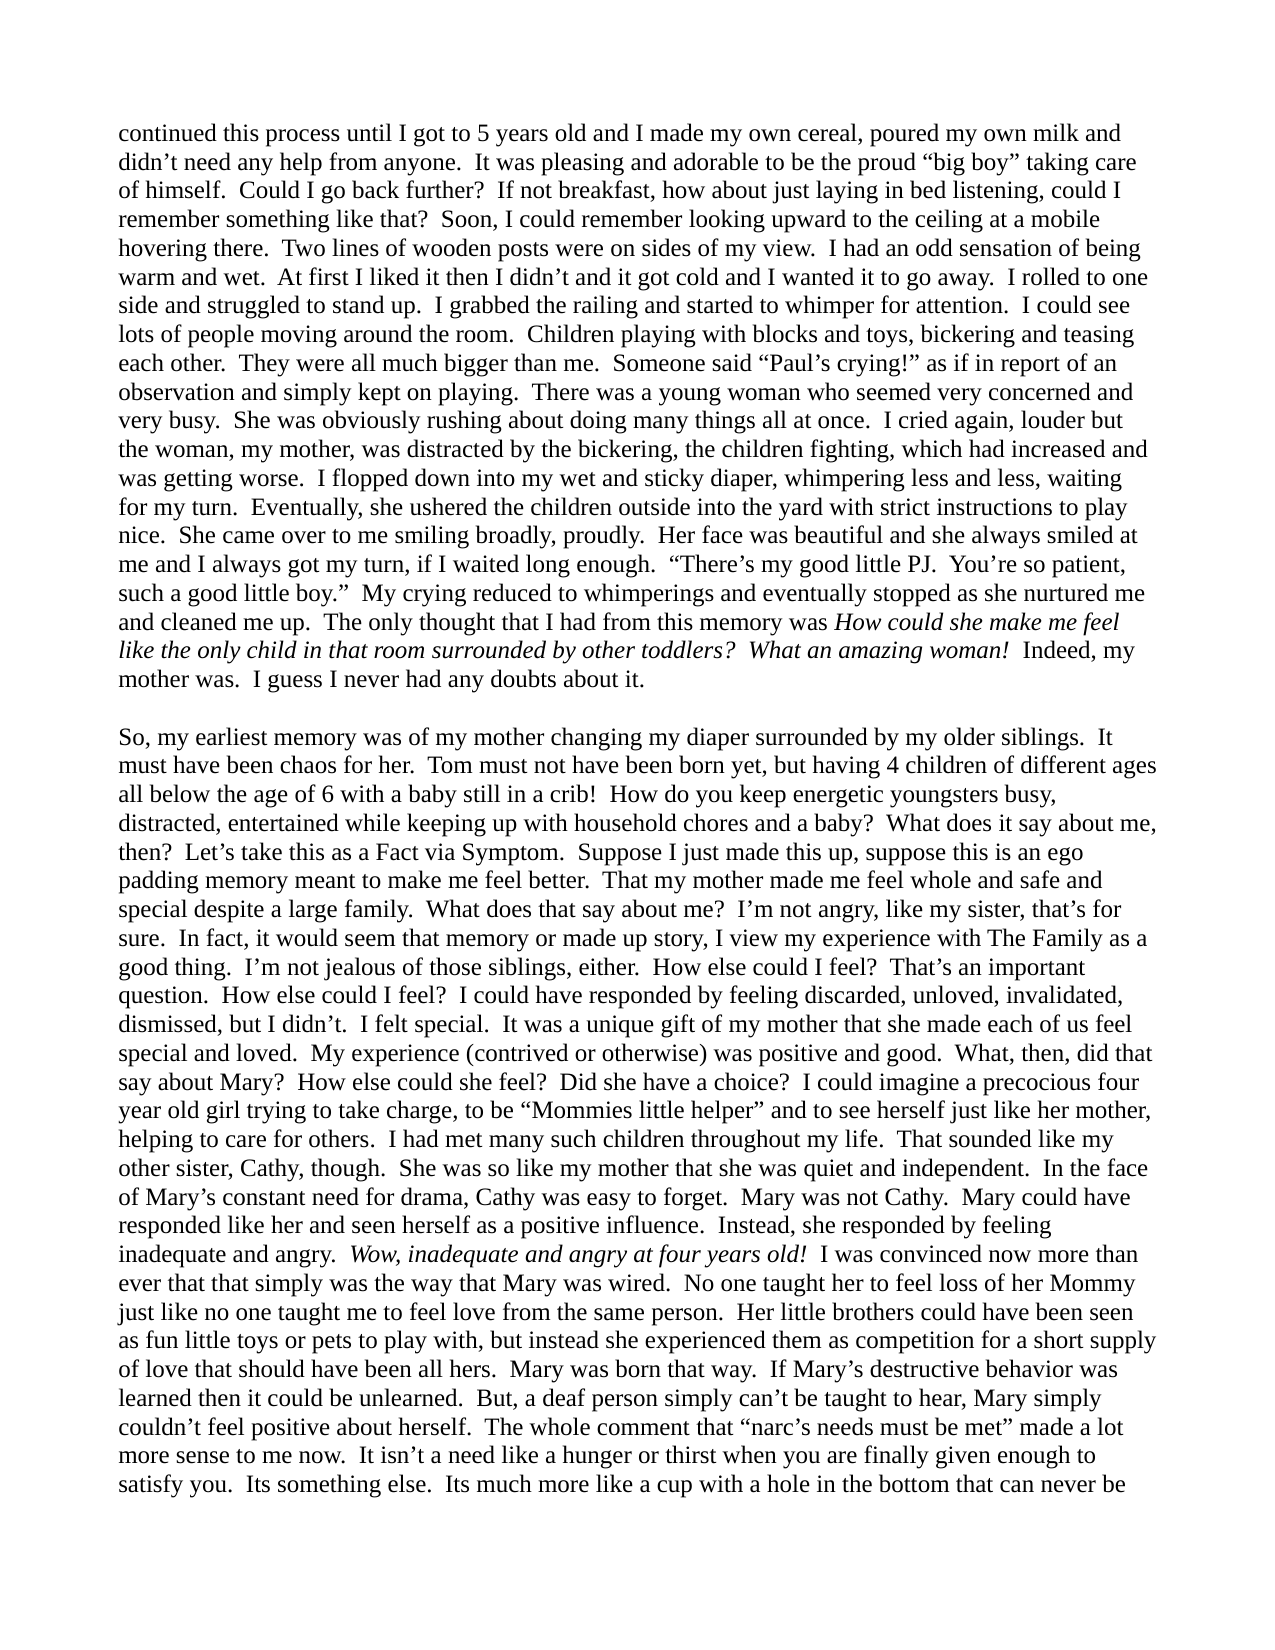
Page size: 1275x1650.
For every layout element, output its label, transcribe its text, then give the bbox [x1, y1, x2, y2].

text So, my earliest memory was of my mother changing my diaper surrounded by my older siblings. It must have been chaos for her. Tom must not have been born yet, but having 4 children of different ages all below the age of 6 with a baby still in a crib! How do you keep energetic youngsters busy, distracted, entertained while keeping up with household chores and a baby? What does it say about me, then? Let’s take this as a Fact via Symptom. Suppose I just made this up, suppose this is an ego padding memory meant to make me feel better. That my mother made me feel whole and safe and special despite a large family. What does that say about me? I’m not angry, like my sister, that’s for sure. In fact, it would seem that memory or made up story, I view my experience with The Family as a good thing. I’m not jealous of those siblings, either. How else could I feel? That’s an important question. How else could I feel? I could have responded by feeling discarded, unloved, invalidated, dismissed, but I didn’t. I felt special. It was a unique gift of my mother that she made each of us feel special and loved. My experience (contrived or otherwise) was positive and good. What, then, did that say about Mary? How else could she feel? Did she have a choice? I could imagine a precocious four year old girl trying to take charge, to be “Mommies little helper” and to see herself just like her mother, helping to care for others. I had met many such children throughout my life. That sounded like my other sister, Cathy, though. She was so like my mother that she was quiet and independent. In the face of Mary’s constant need for drama, Cathy was easy to forget. Mary was not Cathy. Mary could have responded like her and seen herself as a positive influence. Instead, she responded by feeling inadequate and angry. Wow, inadequate and angry at four years old! I was convinced now more than ever that that simply was the way that Mary was wired. No one taught her to feel loss of her Mommy just like no one taught me to feel love from the same person. Her little brothers could have been seen as fun little toys or pets to play with, but instead she experienced them as competition for a short supply of love that should have been all hers. Mary was born that way. If Mary’s destructive behavior was learned then it could be unlearned. But, a deaf person simply can’t be taught to hear, Mary simply couldn’t feel positive about herself. The whole comment that “narc’s needs must be met” made a lot more sense to me now. It isn’t a need like a hunger or thirst when you are finally given enough to satisfy you. Its something else. Its much more like a cup with a hole in the bottom that can never be [118, 722, 1157, 1498]
text continued this process until I got to 5 years old and I made my own cereal, poured my own milk and didn’t need any help from anyone. It was pleasing and adorable to be the proud “big boy” taking care of himself. Could I go back further? If not breakfast, how about just laying in bed listening, could I remember something like that? Soon, I could remember looking upward to the ceiling at a mobile hovering there. Two lines of wooden posts were on sides of my view. I had an odd sensation of being warm and wet. At first I liked it then I didn’t and it got cold and I wanted it to go away. I rolled to one side and struggled to stand up. I grabbed the railing and started to whimper for attention. I could see lots of people moving around the room. Children playing with blocks and toys, bickering and teasing each other. They were all much bigger than me. Someone said “Paul’s crying!” as if in report of an observation and simply kept on playing. There was a young woman who seemed very concerned and very busy. She was obviously rushing about doing many things all at once. I cried again, louder but the woman, my mother, was distracted by the bickering, the children fighting, which had increased and was getting worse. I flopped down into my wet and sticky diaper, whimpering less and less, waiting for my turn. Eventually, she ushered the children outside into the yard with strict instructions to play nice. She came over to me smiling broadly, proudly. Her face was beautiful and she always smiled at me and I always got my turn, if I waited long enough. “There’s my good little PJ. You’re so patient, such a good little boy.” My crying reduced to whimperings and eventually stopped as she nurtured me and cleaned me up. The only thought that I had from this memory was How could she make me feel like the only child in that room surrounded by other toddlers? What an amazing woman! Indeed, my mother was. I guess I never had any doubts about it. [118, 118, 1157, 693]
